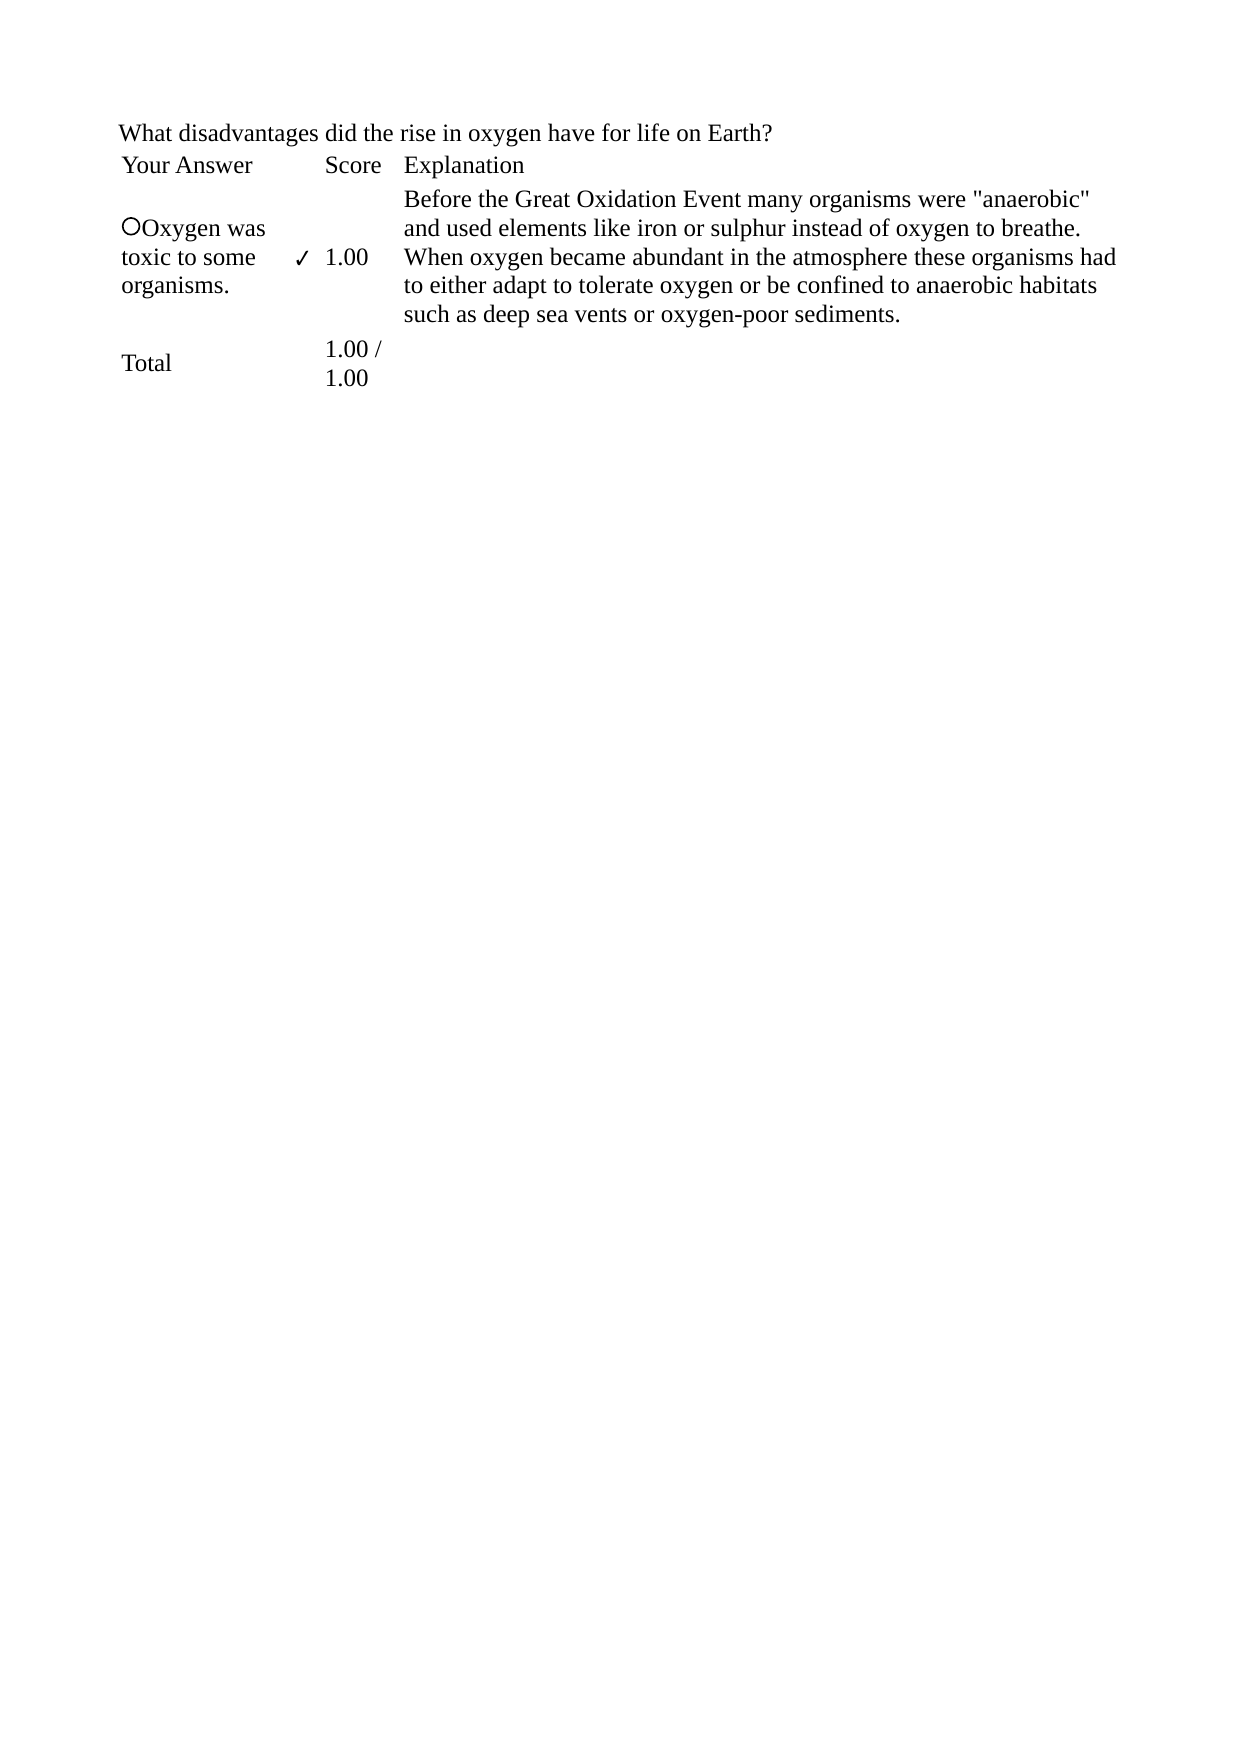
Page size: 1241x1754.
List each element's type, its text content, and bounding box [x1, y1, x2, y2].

table_cell 1.00 [322, 181, 401, 331]
table_cell Before the Great Oxidation Event many organisms were "anaerobic" and used elements like iron or sulphur instead of oxygen to breathe. When oxygen became abundant in the atmosphere these organisms had to either adapt to tolerate oxygen or be confined to anaerobic habitats such as deep sea vents or oxygen-poor sediments. [401, 181, 1122, 331]
table_header [292, 147, 322, 181]
text What disadvantages did the rise in oxygen have for life on Earth? [118, 118, 1122, 147]
table_cell ✔ [292, 181, 322, 331]
table_header Score [322, 147, 401, 181]
table_cell Total [118, 331, 292, 394]
table_header Your Answer [118, 147, 292, 181]
table_cell [401, 331, 1122, 394]
table_header Explanation [401, 147, 1122, 181]
table_cell Oxygen was toxic to some organisms. [118, 181, 292, 331]
table_cell [292, 331, 322, 394]
table_cell 1.00 / 1.00 [322, 331, 401, 394]
